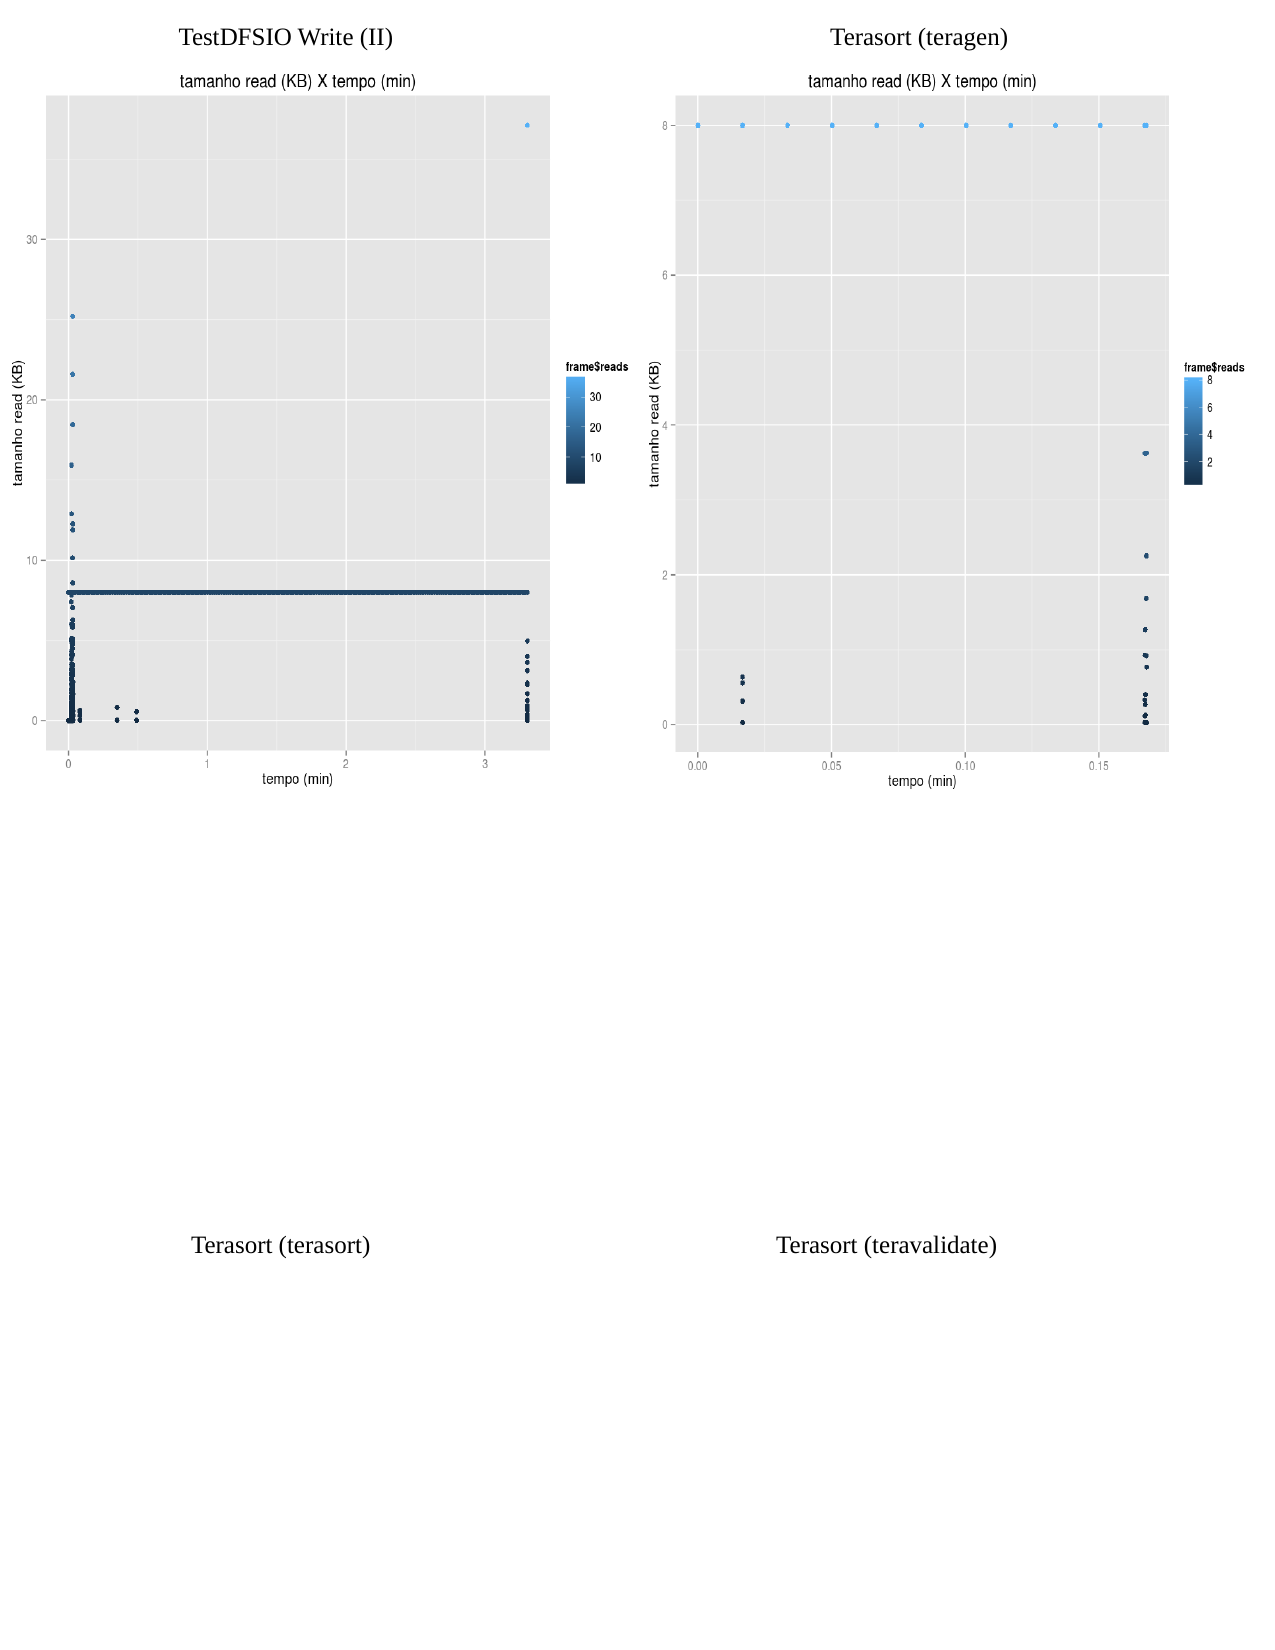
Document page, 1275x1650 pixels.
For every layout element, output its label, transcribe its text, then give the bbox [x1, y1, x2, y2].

text Terasort (terasort) Terasort (teravalidate) [22, 1230, 1252, 1259]
picture [0, 51, 1275, 799]
text TestDFSIO Write (II) Terasort (teragen) [22, 22, 1252, 51]
